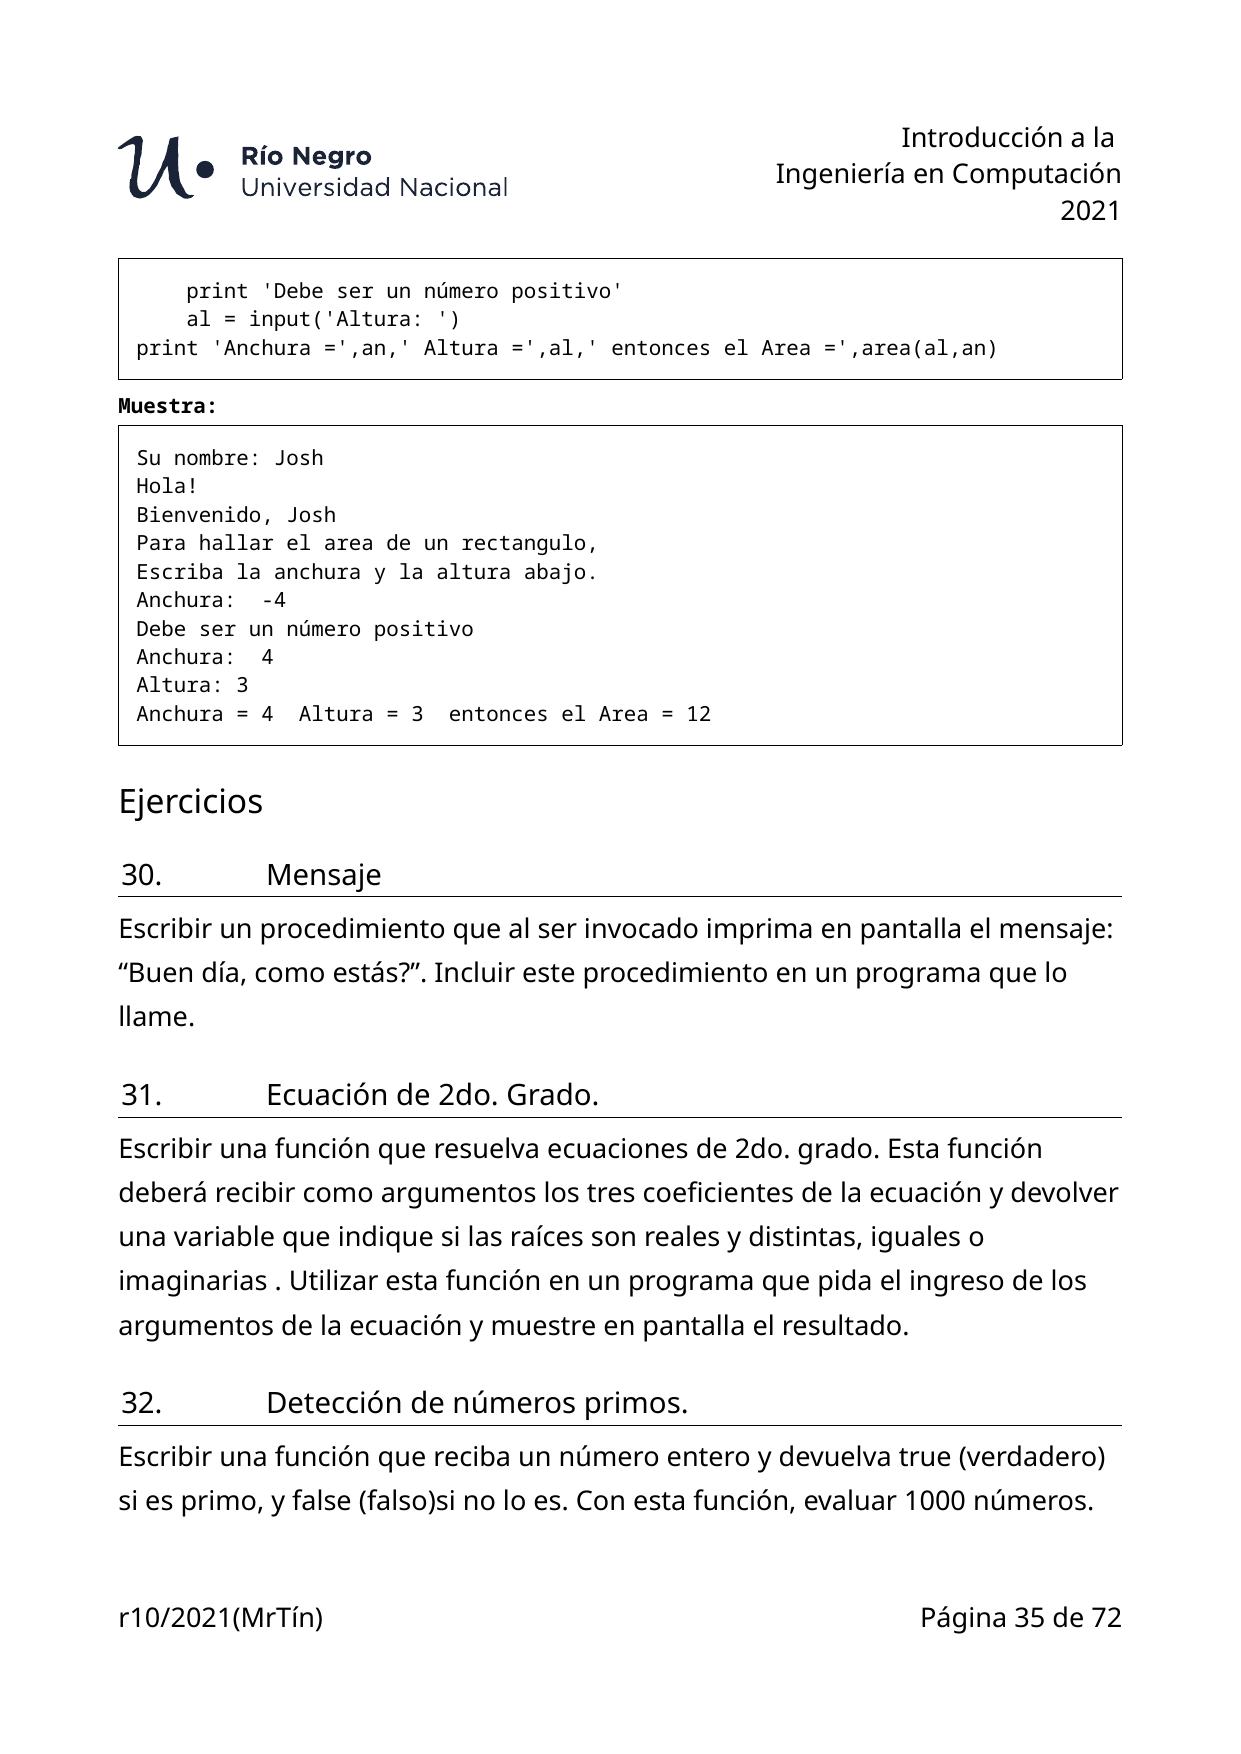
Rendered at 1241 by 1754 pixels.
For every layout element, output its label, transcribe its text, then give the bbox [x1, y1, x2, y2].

text Su nombre: Josh [119, 426, 1122, 454]
subtitle Ecuación de 2do. Grado. [118, 1071, 1122, 1117]
text print 'Debe ser un número positivo' [119, 259, 1122, 287]
text Muestra: [118, 391, 1122, 419]
subtitle Detección de números primos. [118, 1379, 1122, 1425]
text Anchura = 4 Altura = 3 entonces el Area = 12 [119, 681, 1122, 745]
text Para hallar el area de un rectangulo, [119, 511, 1122, 539]
text Anchura: 4 [119, 624, 1122, 653]
text Escribir una función que reciba un número entero y devuelva true (verdadero) si es primo, y false (falso)si no lo es. Con esta función, evaluar 1000 números. [118, 1438, 1122, 1519]
text Altura: 3 [119, 653, 1122, 681]
text Escribir un procedimiento que al ser invocado imprima en pantalla el mensaje: “Buen día, como estás?”. Incluir este procedimiento en un programa que lo llame. [118, 909, 1122, 1034]
text Anchura: -4 [119, 567, 1122, 596]
text print 'Anchura =',an,' Altura =',al,' entonces el Area =',area(al,an) [119, 315, 1122, 379]
subtitle Mensaje [118, 851, 1122, 896]
text Debe ser un número positivo [119, 596, 1122, 624]
text Bienvenido, Josh [119, 482, 1122, 511]
text al = input('Altura: ') [119, 287, 1122, 315]
subtitle Ejercicios [118, 778, 1122, 824]
text Escribir una función que resuelva ecuaciones de 2do. grado. Esta función deberá recibir como argumentos los tres coeficientes de la ecuación y devolver una variable que indique si las raíces son reales y distintas, iguales o imaginarias . Utilizar esta función en un programa que pida el ingreso de los argumentos de la ecuación y muestre en pantalla el resultado. [118, 1129, 1122, 1343]
text Escriba la anchura y la altura abajo. [119, 539, 1122, 567]
text Hola! [119, 454, 1122, 482]
